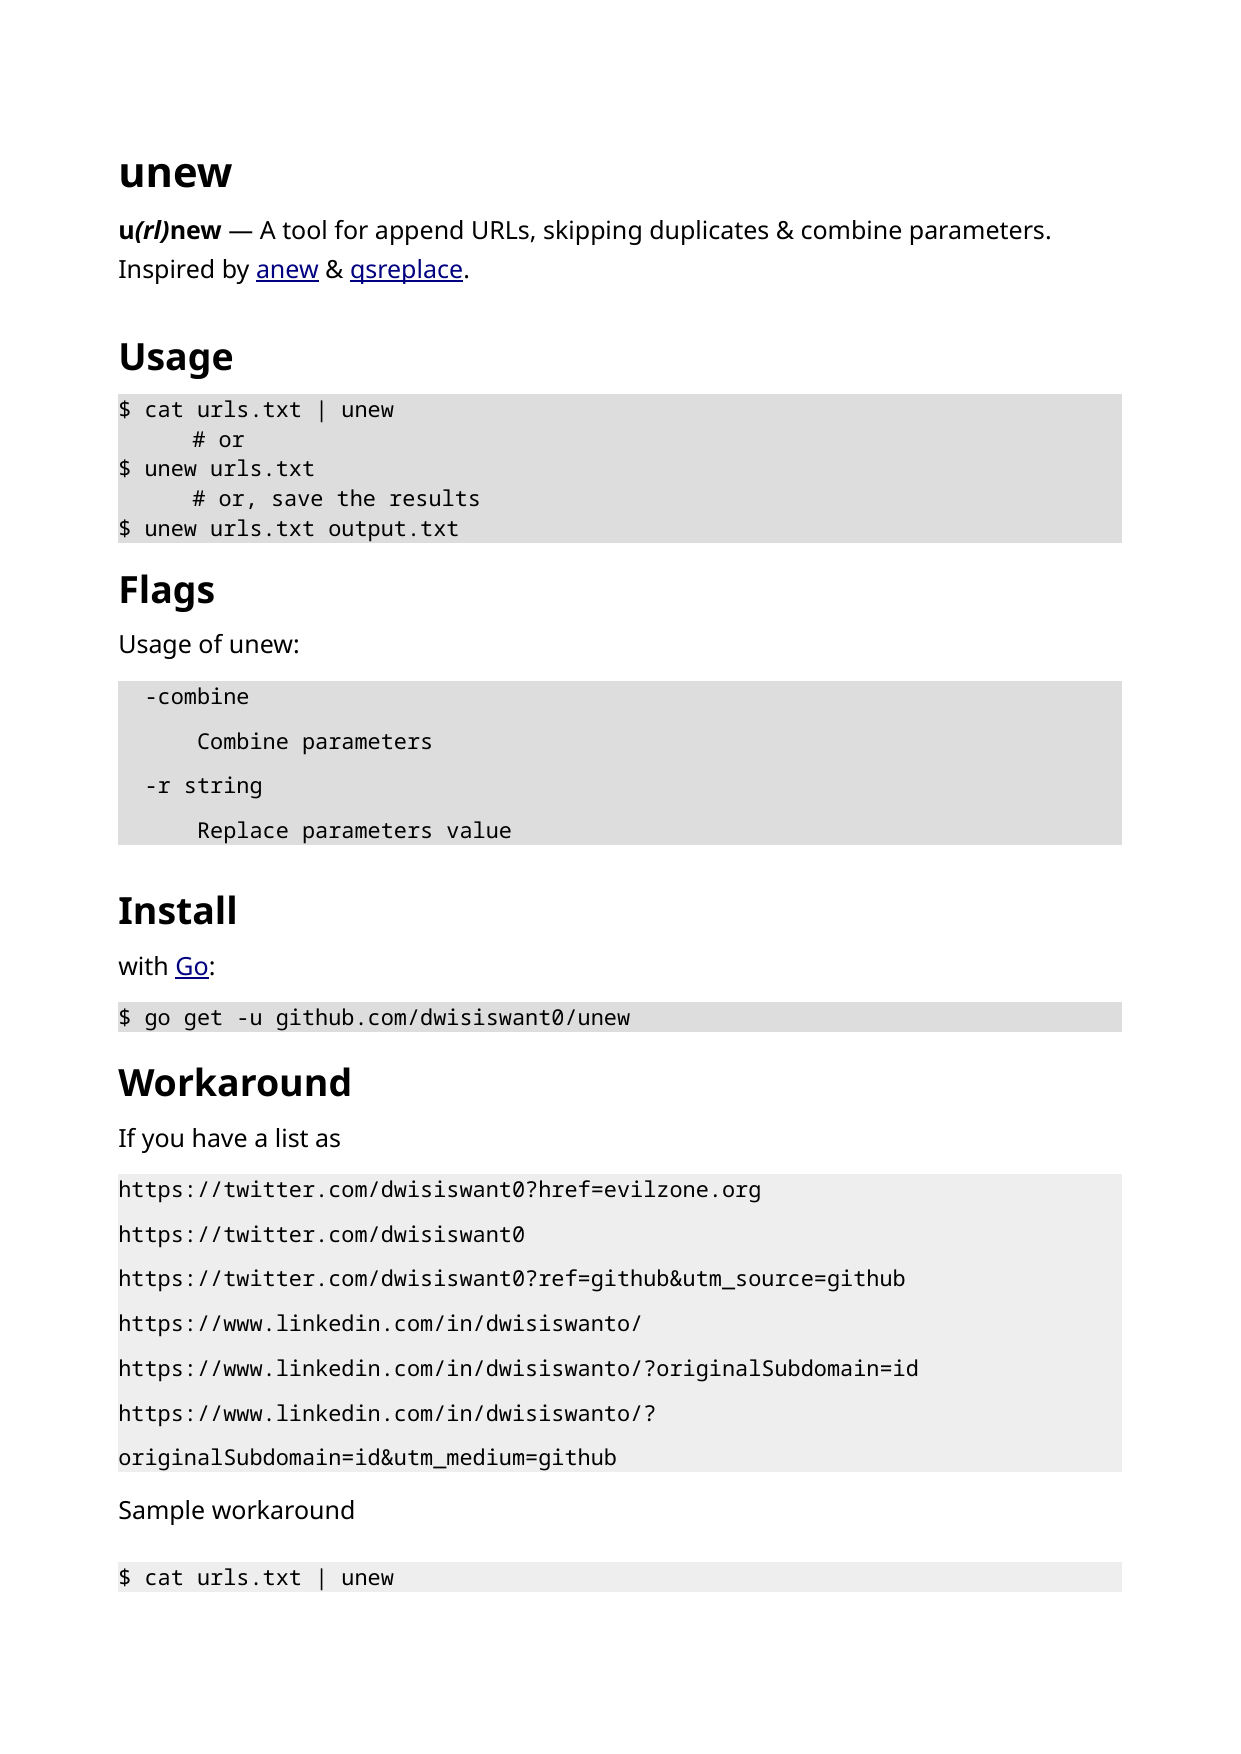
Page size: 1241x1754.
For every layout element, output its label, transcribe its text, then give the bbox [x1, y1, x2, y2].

text https://www.linkedin.com/in/dwisiswanto/ [118, 1299, 1122, 1338]
subtitle Workaround [118, 1057, 1122, 1108]
text -combine [118, 681, 1122, 711]
text Sample workaround [118, 1493, 1122, 1527]
text Combine parameters [118, 726, 1122, 755]
subtitle unew [118, 143, 1122, 200]
text $ go get -u github.com/dwisiswant0/unew [118, 1002, 1122, 1032]
text u(rl)new — A tool for append URLs, skipping duplicates & combine parameters. Inspired by anew & qsreplace. [118, 212, 1122, 286]
text https://www.linkedin.com/in/dwisiswanto/?originalSubdomain=id&utm_medium=github [118, 1397, 1122, 1472]
text https://twitter.com/dwisiswant0?href=evilzone.org [118, 1174, 1122, 1204]
text https://twitter.com/dwisiswant0?ref=github&utm_source=github [118, 1263, 1122, 1293]
text $ unew urls.txt [118, 453, 1122, 483]
text -r string [118, 770, 1122, 800]
text Replace parameters value [118, 815, 1122, 845]
text with Go: [118, 948, 1122, 982]
text https://twitter.com/dwisiswant0 [118, 1219, 1122, 1248]
subtitle Flags [118, 564, 1122, 615]
text If you have a list as [118, 1120, 1122, 1154]
text Usage of unew: [118, 627, 1122, 661]
text https://www.linkedin.com/in/dwisiswanto/?originalSubdomain=id [118, 1353, 1122, 1383]
text $ cat urls.txt | unew [118, 394, 1122, 424]
text # or [118, 424, 1122, 453]
subtitle Usage [118, 330, 1122, 381]
text $ unew urls.txt output.txt [118, 513, 1122, 543]
text $ cat urls.txt | unew [118, 1562, 1122, 1592]
text # or, save the results [118, 483, 1122, 513]
subtitle Install [118, 885, 1122, 936]
